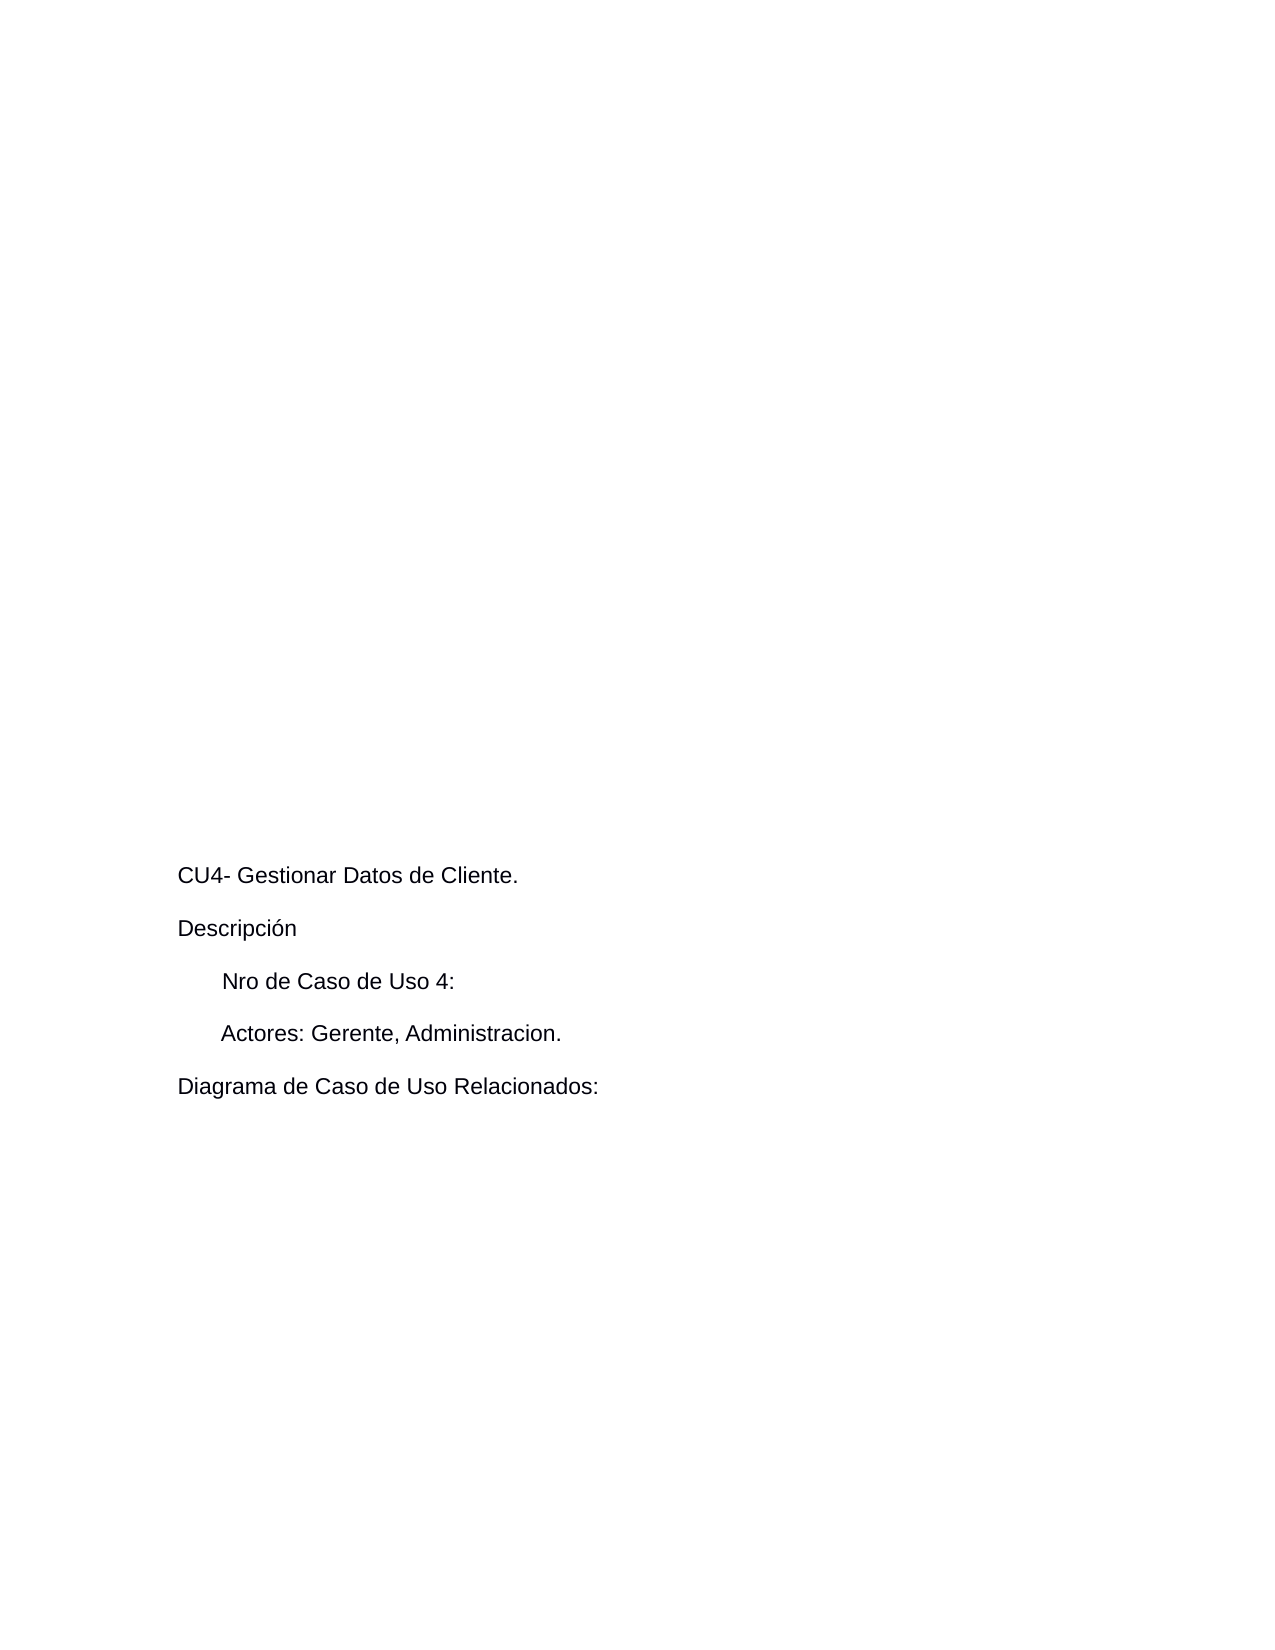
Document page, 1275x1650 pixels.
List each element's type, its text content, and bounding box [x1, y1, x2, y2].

text Diagrama de Caso de Uso Relacionados: [177, 1073, 1098, 1099]
text CU4- Gestionar Datos de Cliente. [177, 862, 1098, 889]
text Descripción [177, 915, 1098, 941]
text Actores: Gerente, Administracion. [177, 1020, 1098, 1047]
text Nro de Caso de Uso 4: [177, 968, 1098, 994]
